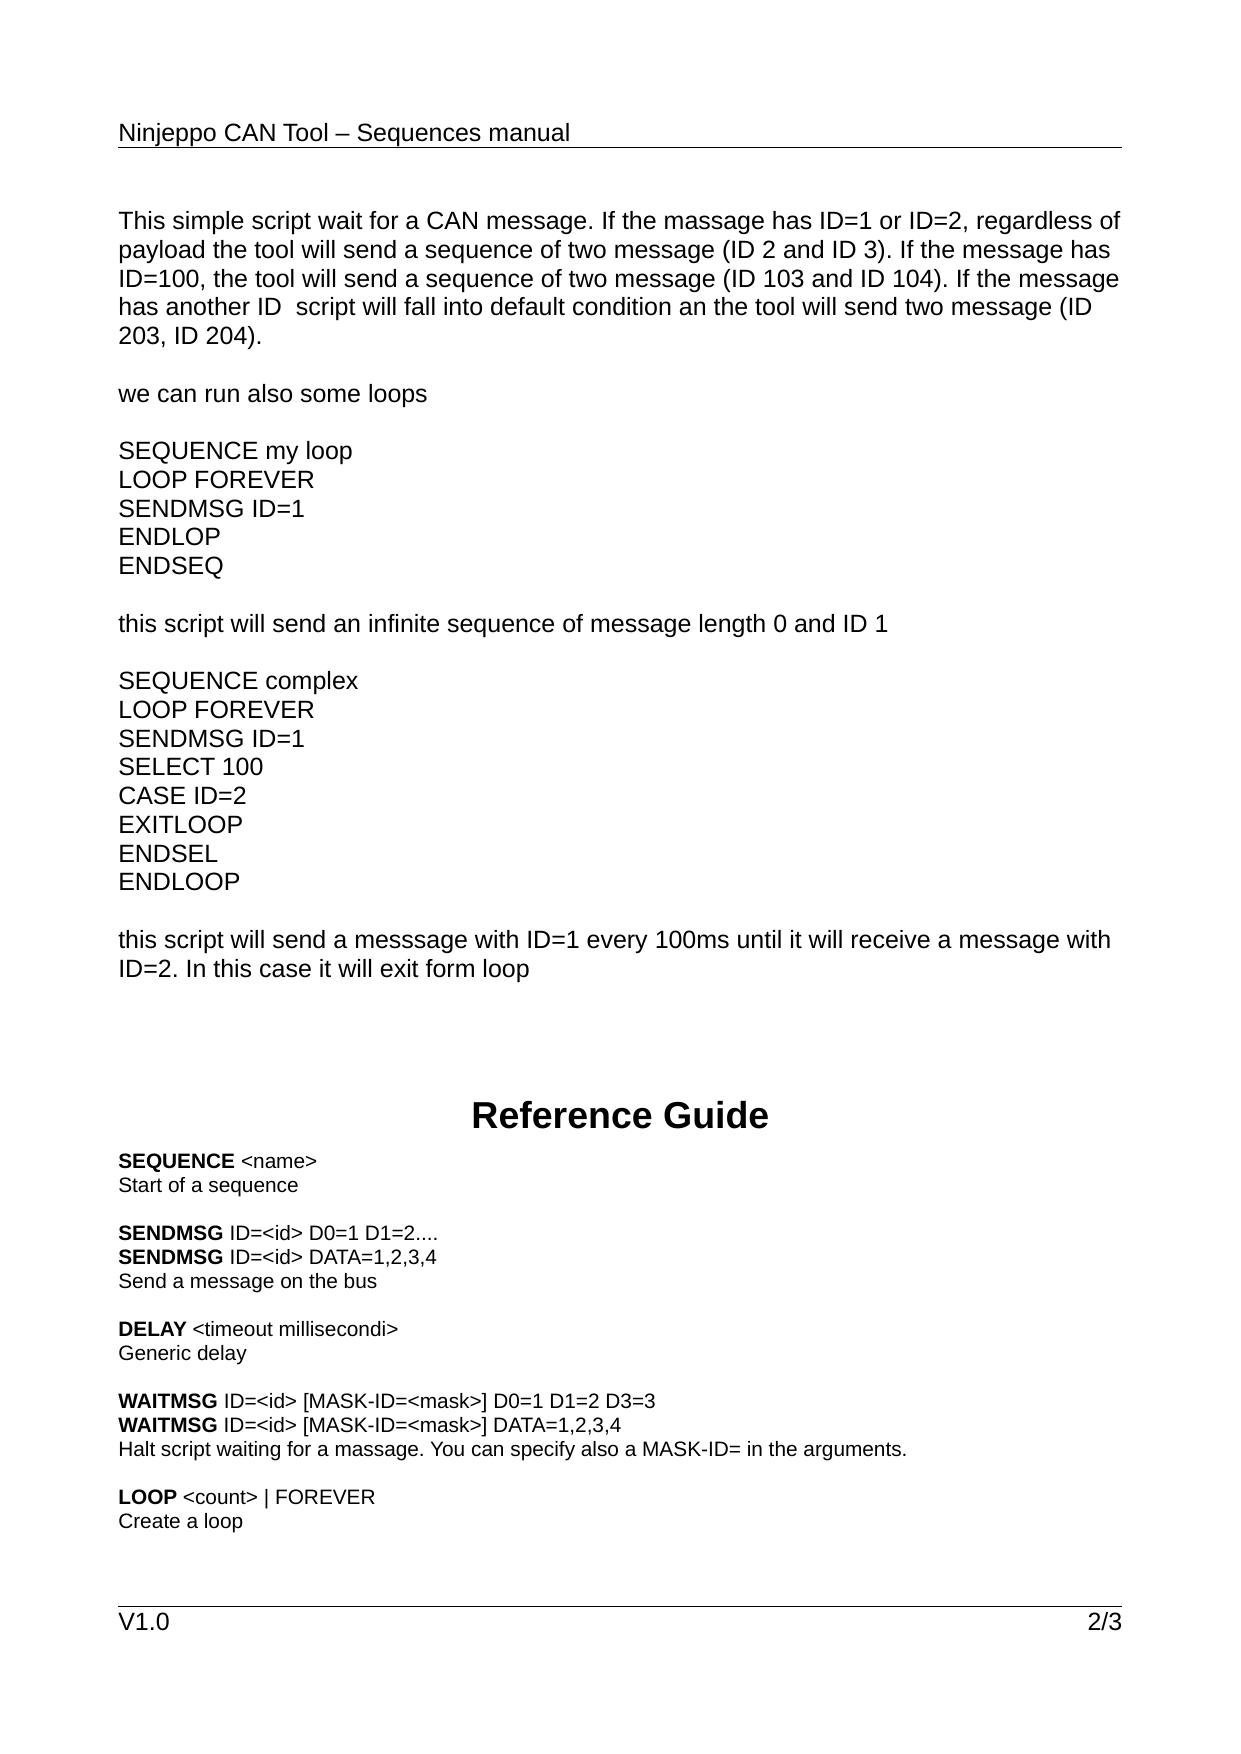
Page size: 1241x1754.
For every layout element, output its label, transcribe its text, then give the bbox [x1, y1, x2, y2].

text This simple script wait for a CAN message. If the massage has ID=1 or ID=2, regardless of payload the tool will send a sequence of two message (ID 2 and ID 3). If the message has ID=100, the tool will send a sequence of two message (ID 103 and ID 104). If the message has another ID script will fall into default condition an the tool will send two message (ID 203, ID 204). [118, 206, 1122, 350]
text Generic delay [118, 1341, 1122, 1365]
text SENDMSG ID=1 [118, 494, 1122, 522]
text Halt script waiting for a massage. You can specify also a MASK-ID= in the arguments. [118, 1437, 1122, 1461]
text ENDLOP [118, 522, 1122, 551]
text SENDMSG ID=1 [118, 724, 1122, 752]
text SENDMSG ID=<id> DATA=1,2,3,4 [118, 1245, 1122, 1269]
text EXITLOOP [118, 810, 1122, 839]
text SENDMSG ID=<id> D0=1 D1=2.... [118, 1221, 1122, 1245]
text ENDSEQ [118, 551, 1122, 580]
text SEQUENCE my loop [118, 436, 1122, 465]
text ENDLOOP [118, 867, 1122, 896]
text SEQUENCE <name> [118, 1149, 1122, 1173]
text DELAY <timeout millisecondi> [118, 1317, 1122, 1341]
text this script will send a messsage with ID=1 every 100ms until it will receive a message with ID=2. In this case it will exit form loop [118, 925, 1122, 982]
text we can run also some loops [118, 379, 1122, 407]
title Reference Guide [118, 1094, 1122, 1137]
text WAITMSG ID=<id> [MASK-ID=<mask>] D0=1 D1=2 D3=3 [118, 1389, 1122, 1413]
text CASE ID=2 [118, 781, 1122, 810]
text Start of a sequence [118, 1173, 1122, 1197]
text Send a message on the bus [118, 1269, 1122, 1293]
text Create a loop [118, 1509, 1122, 1533]
text SEQUENCE complex [118, 666, 1122, 695]
text this script will send an infinite sequence of message length 0 and ID 1 [118, 609, 1122, 637]
text ENDSEL [118, 839, 1122, 867]
text LOOP <count> | FOREVER [118, 1485, 1122, 1509]
text SELECT 100 [118, 752, 1122, 781]
text LOOP FOREVER [118, 465, 1122, 494]
text WAITMSG ID=<id> [MASK-ID=<mask>] DATA=1,2,3,4 [118, 1413, 1122, 1437]
text LOOP FOREVER [118, 695, 1122, 724]
